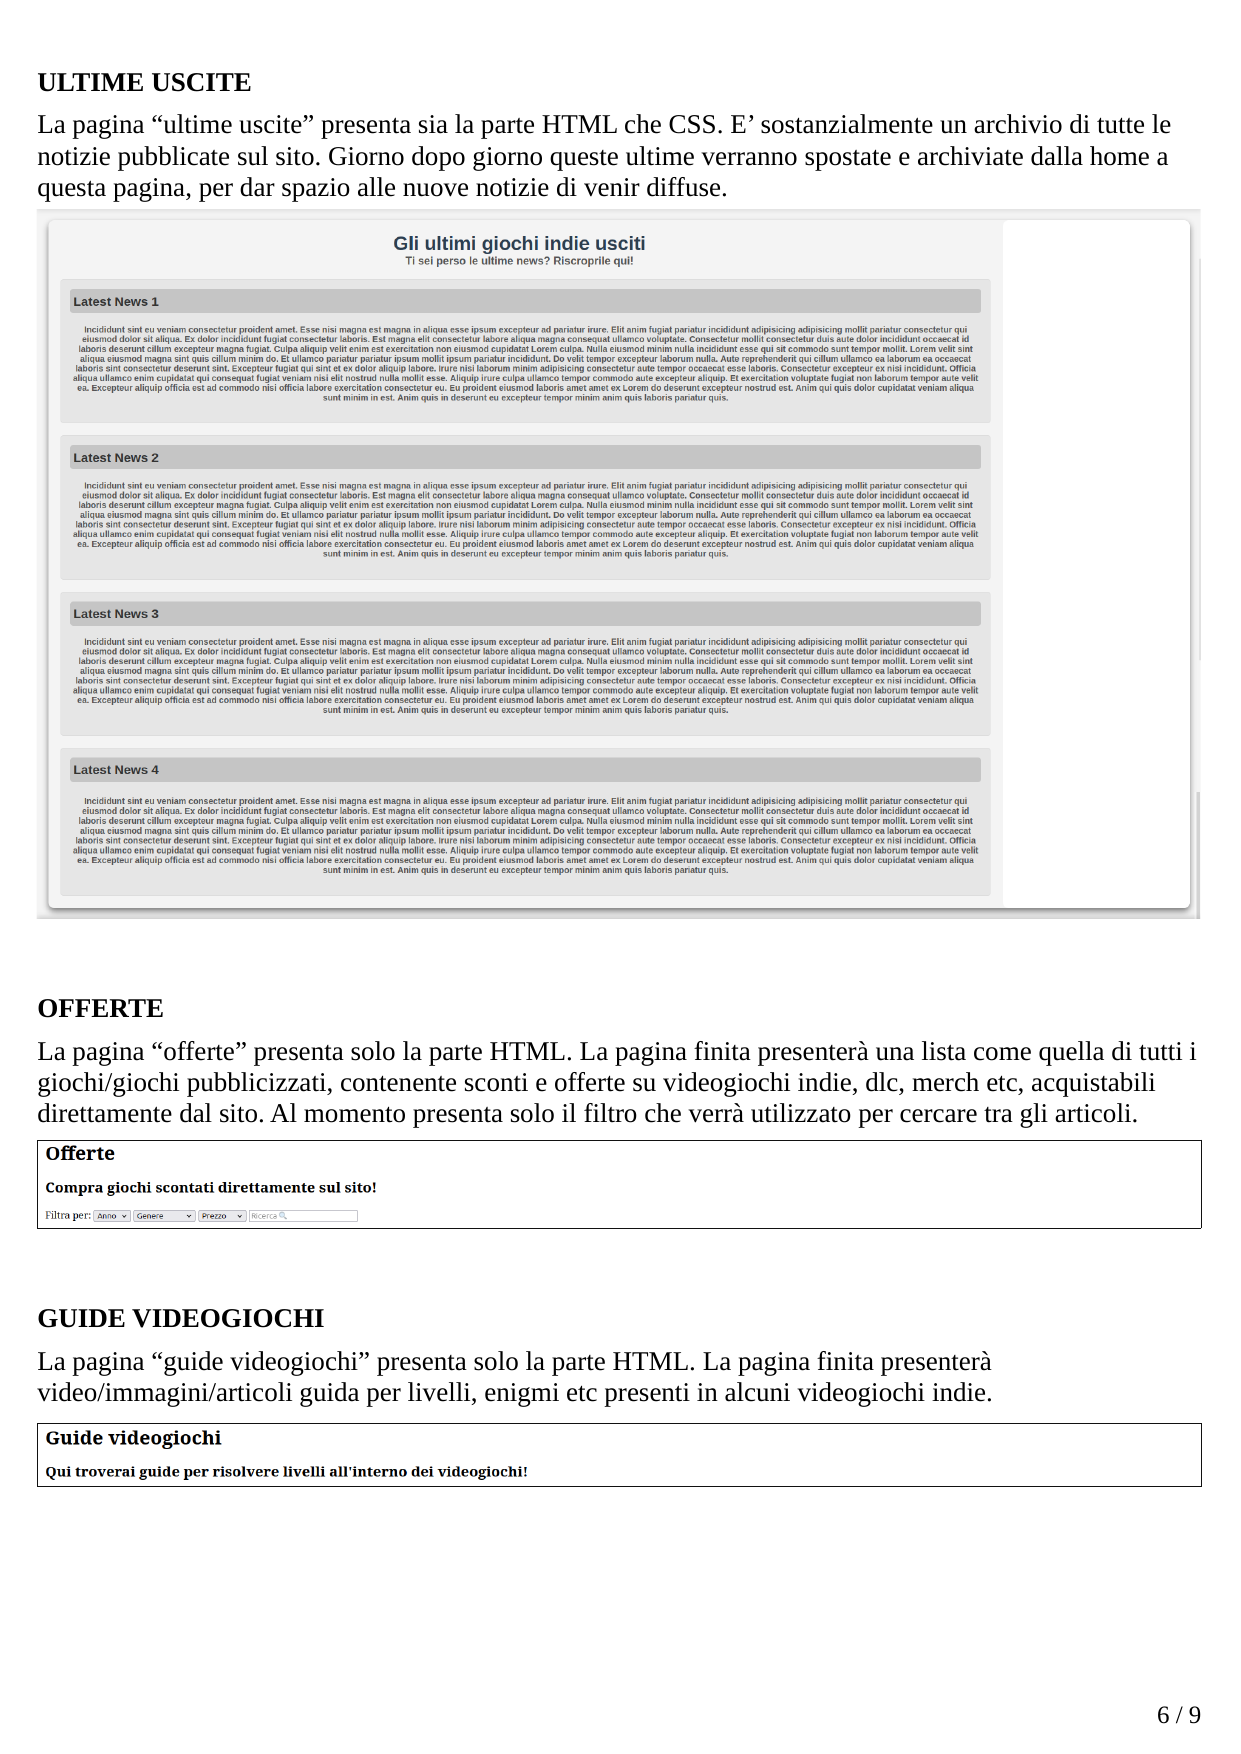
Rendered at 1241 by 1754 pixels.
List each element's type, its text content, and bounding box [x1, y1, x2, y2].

text OFFERTE [37, 992, 1201, 1023]
picture [40, 1426, 1199, 1484]
picture [40, 1142, 1199, 1225]
text GUIDE VIDEOGIOCHI [37, 1302, 1201, 1333]
text La pagina “guide videogiochi” presenta solo la parte HTML. La pagina finita presenterà video/immagini/articoli guida per livelli, enigmi etc presenti in alcuni videogiochi indie. [37, 1345, 1201, 1407]
text La pagina “ultime uscite” presenta sia la parte HTML che CSS. E’ sostanzialmente un archivio di tutte le notizie pubblicate sul sito. Giorno dopo giorno queste ultime verranno spostate e archiviate dalla home a questa pagina, per dar spazio alle nuove notizie di venir diffuse. [37, 109, 1201, 202]
text La pagina “offerte” presenta solo la parte HTML. La pagina finita presenterà una lista come quella di tutti i giochi/giochi pubblicizzati, contenente sconti e offerte su videogiochi indie, dlc, merch etc, acquistabili direttamente dal sito. Al momento presenta solo il filtro che verrà utilizzato per cercare tra gli articoli. [37, 1035, 1201, 1129]
text ULTIME USCITE [37, 66, 1201, 97]
picture [36, 209, 1201, 919]
